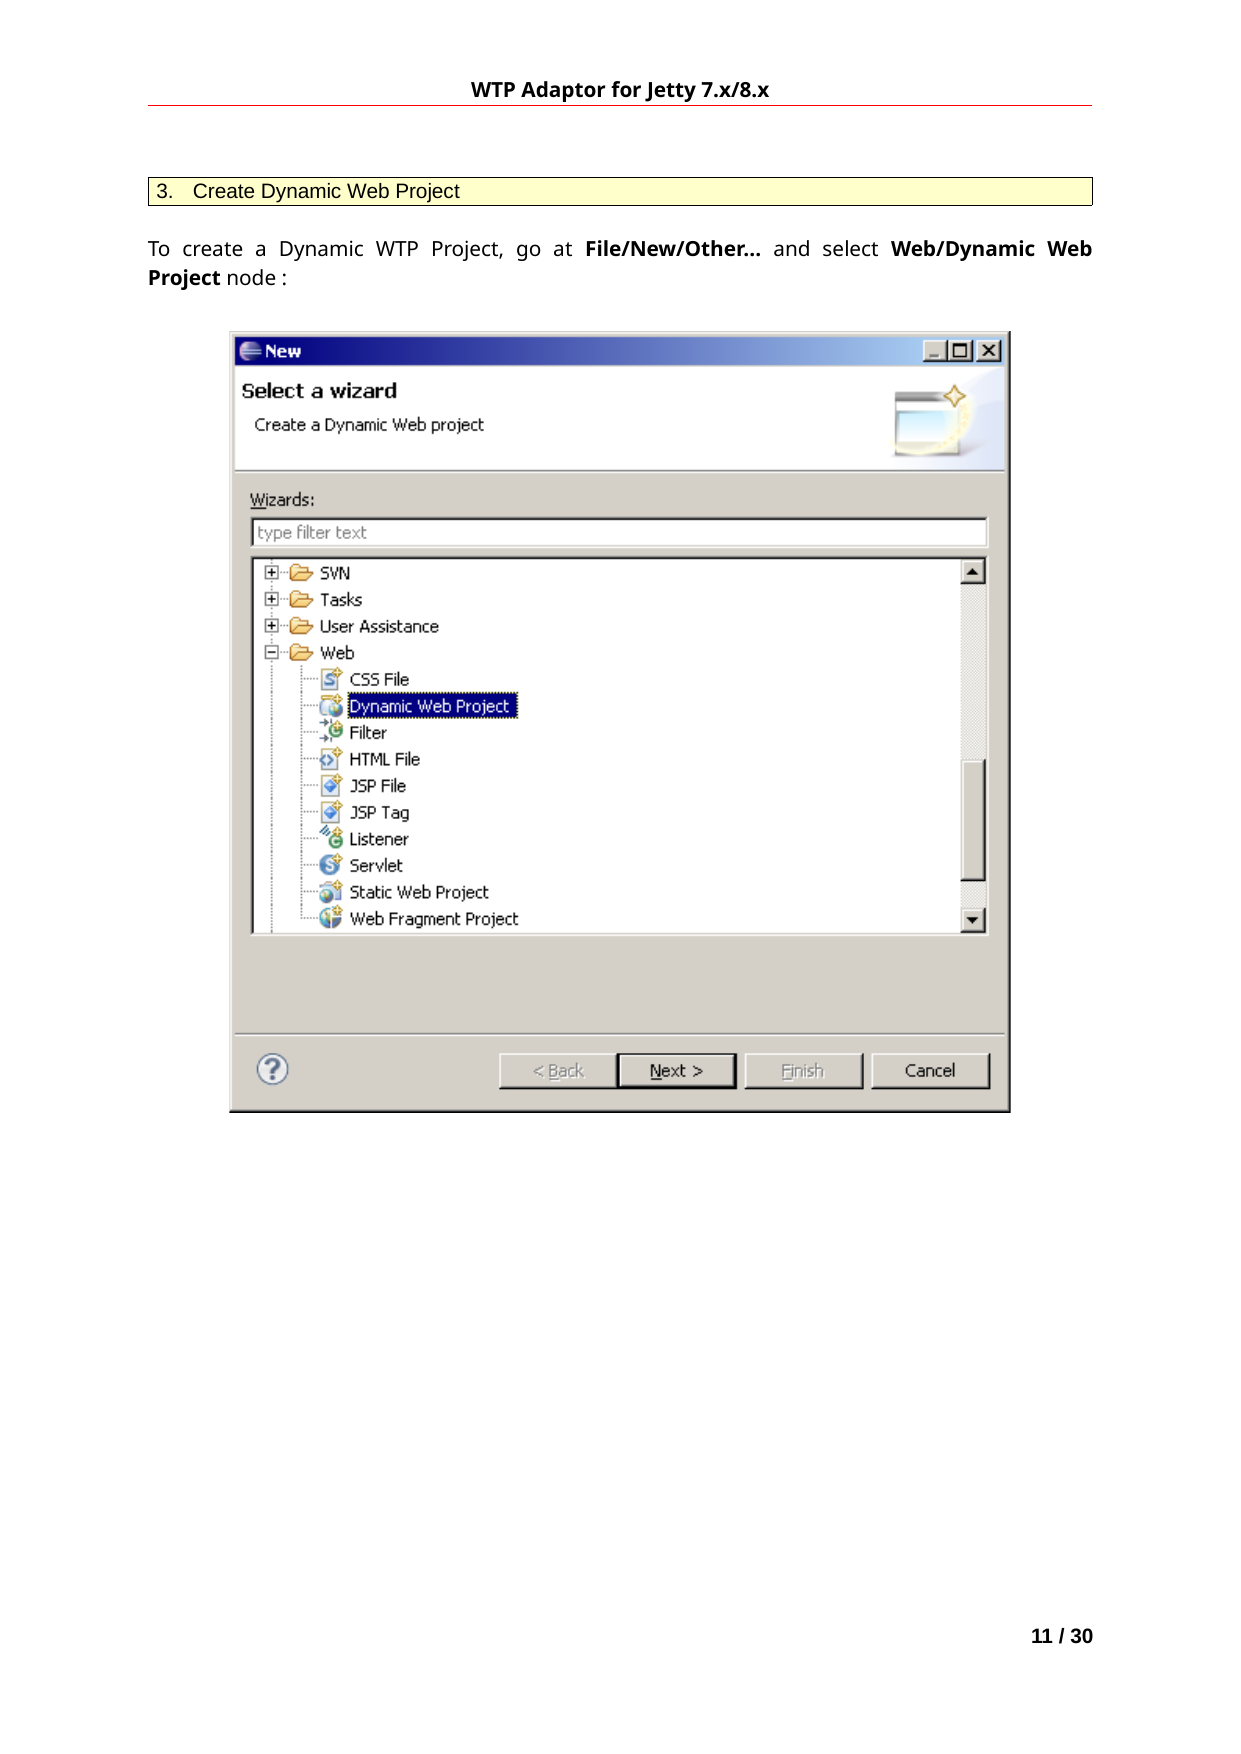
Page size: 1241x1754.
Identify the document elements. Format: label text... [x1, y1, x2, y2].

text To create a Dynamic WTP Project, go at File/New/Other... and select Web/Dynamic Web Project node : [148, 234, 1092, 291]
subtitle Create Dynamic Web Project [149, 178, 1092, 205]
picture [229, 331, 1011, 1113]
